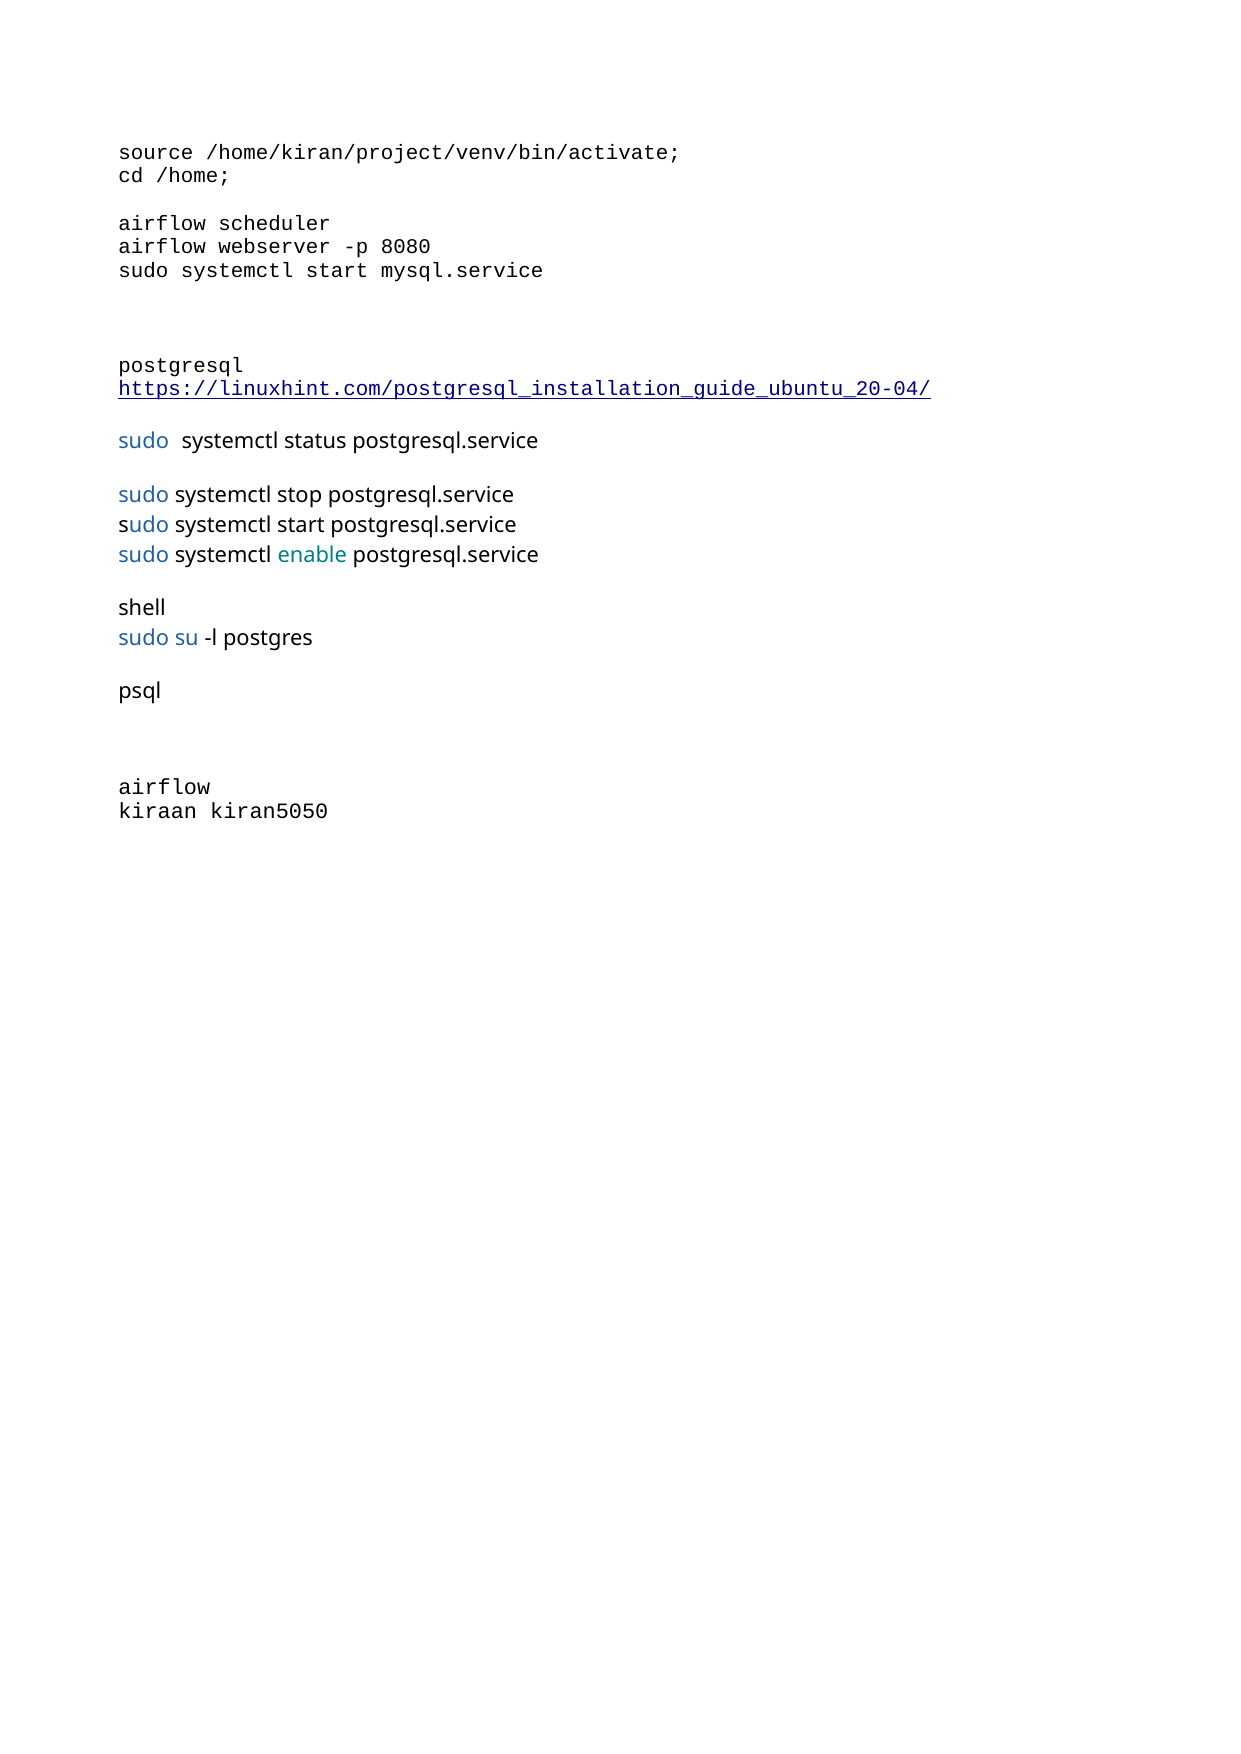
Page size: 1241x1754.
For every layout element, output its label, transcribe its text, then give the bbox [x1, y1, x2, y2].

text psql [118, 675, 1122, 705]
text source /home/kiran/project/venv/bin/activate; [118, 142, 1122, 165]
text sudo systemctl status postgresql.service [118, 426, 1122, 455]
text kiraan kiran5050 [118, 801, 1122, 826]
text airflow scheduler [118, 213, 1122, 236]
text shell [118, 592, 1122, 622]
text postgresql [118, 354, 1122, 378]
text airflow webserver -p 8080 [118, 236, 1122, 260]
text sudo systemctl start mysql.service [118, 260, 1122, 284]
text cd /home; [118, 165, 1122, 189]
text airflow [118, 776, 1122, 801]
text sudo su -l postgres [118, 622, 1122, 652]
text https://linuxhint.com/postgresql_installation_guide_ubuntu_20-04/ [118, 378, 1122, 402]
text sudo systemctl stop postgresql.service sudo systemctl start postgresql.service sudo systemctl enable postgresql.service [118, 479, 1122, 568]
